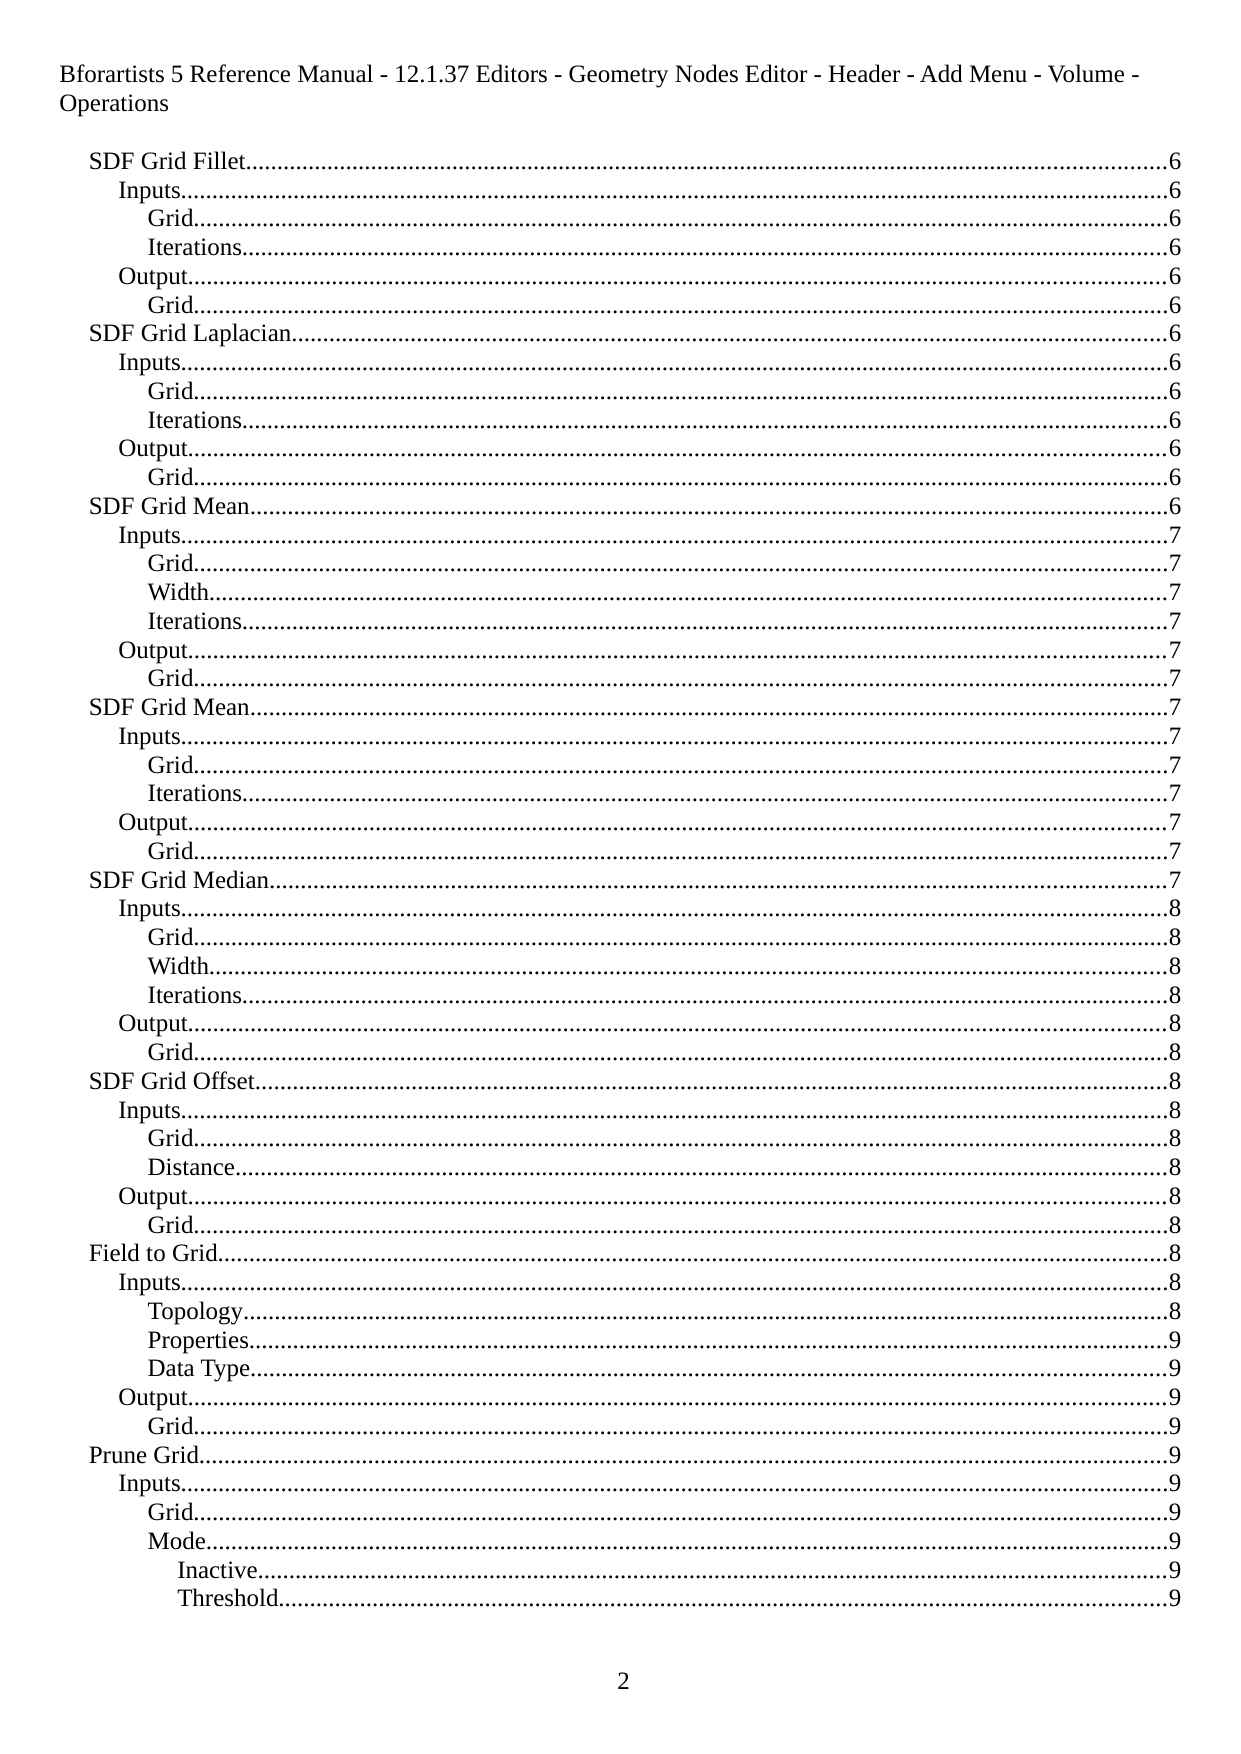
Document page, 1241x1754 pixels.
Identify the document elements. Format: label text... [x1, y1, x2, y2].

text Grid 7 [147, 750, 1181, 778]
text Prune Grid 9 [88, 1440, 1181, 1468]
text Threshold 9 [177, 1583, 1181, 1612]
text Grid 7 [147, 548, 1181, 577]
text Width 7 [147, 577, 1181, 606]
text Properties 9 [147, 1325, 1181, 1353]
text Grid 8 [147, 1037, 1181, 1066]
text Grid 8 [147, 1123, 1181, 1152]
text Iterations 6 [147, 405, 1181, 433]
text Grid 9 [147, 1497, 1181, 1526]
text Output 7 [118, 635, 1181, 663]
text Inputs 8 [118, 1095, 1181, 1123]
text Output 9 [118, 1382, 1181, 1411]
text Grid 6 [147, 462, 1181, 491]
text Inputs 8 [118, 1267, 1181, 1296]
text Grid 7 [147, 663, 1181, 692]
text Iterations 7 [147, 778, 1181, 807]
text Iterations 6 [147, 232, 1181, 261]
text Distance 8 [147, 1152, 1181, 1181]
text Output 6 [118, 433, 1181, 462]
text Inputs 7 [118, 520, 1181, 548]
text Grid 6 [147, 376, 1181, 405]
text Field to Grid 8 [88, 1238, 1181, 1267]
text Inactive 9 [177, 1555, 1181, 1583]
text Width 8 [147, 951, 1181, 980]
text Iterations 7 [147, 606, 1181, 635]
text Inputs 6 [118, 347, 1181, 376]
text SDF Grid Offset 8 [88, 1066, 1181, 1095]
text Data Type 9 [147, 1353, 1181, 1382]
text Mode 9 [147, 1526, 1181, 1555]
text Grid 6 [147, 290, 1181, 318]
text Inputs 6 [118, 175, 1181, 203]
text SDF Grid Median 7 [88, 865, 1181, 893]
text SDF Grid Mean 6 [88, 491, 1181, 520]
text Grid 8 [147, 1210, 1181, 1238]
text Grid 6 [147, 203, 1181, 232]
text Grid 7 [147, 836, 1181, 865]
text Output 6 [118, 261, 1181, 290]
text Topology 8 [147, 1296, 1181, 1325]
text Iterations 8 [147, 980, 1181, 1008]
text Inputs 8 [118, 893, 1181, 922]
text SDF Grid Laplacian 6 [88, 318, 1181, 347]
text Grid 9 [147, 1411, 1181, 1440]
text SDF Grid Mean 7 [88, 692, 1181, 721]
text SDF Grid Fillet 6 [88, 146, 1181, 175]
text Inputs 7 [118, 721, 1181, 750]
text Inputs 9 [118, 1468, 1181, 1497]
text Output 7 [118, 807, 1181, 836]
text Grid 8 [147, 922, 1181, 951]
text Output 8 [118, 1181, 1181, 1210]
text Output 8 [118, 1008, 1181, 1037]
